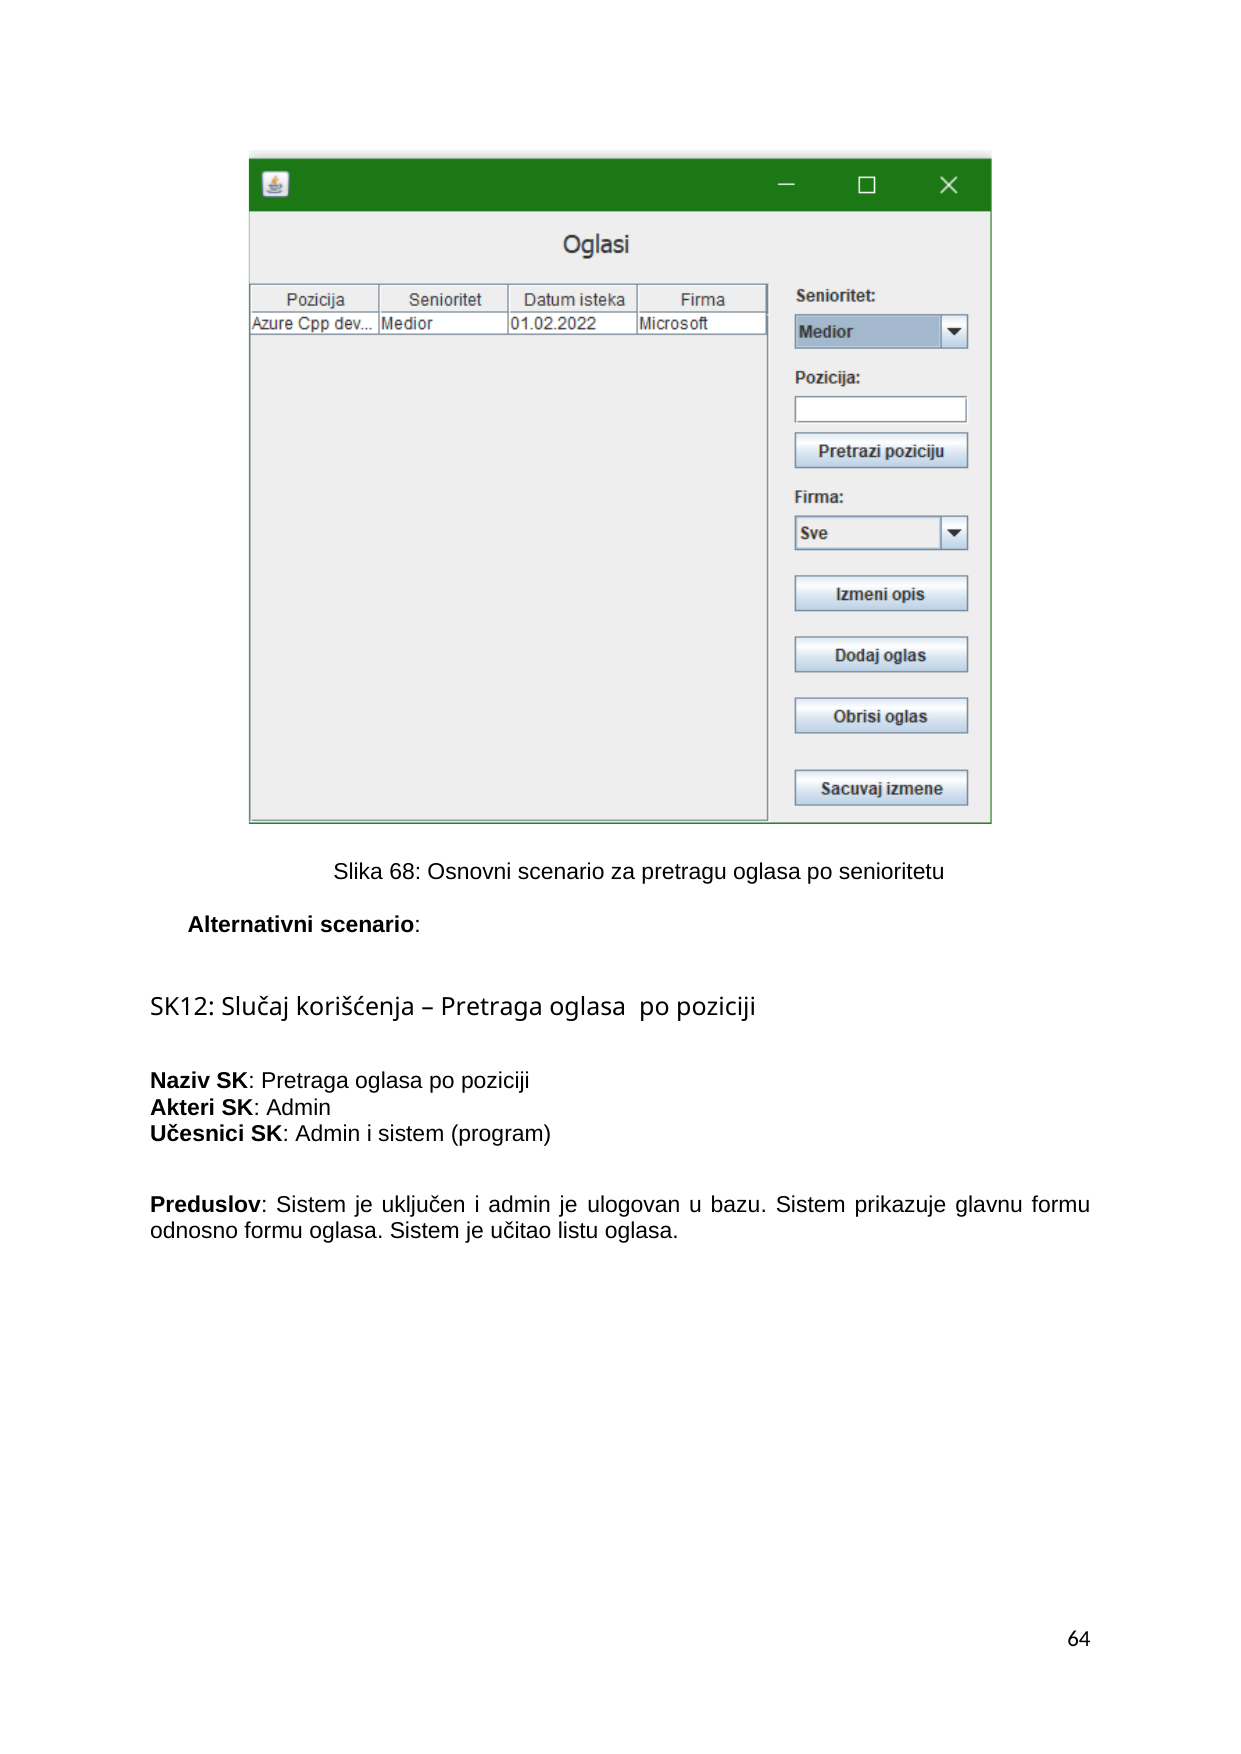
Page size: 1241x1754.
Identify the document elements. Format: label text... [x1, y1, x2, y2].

text Preduslov: Sistem je uključen i admin je ulogovan u bazu. Sistem prikazuje glavnu formu odnosno formu oglasa. Sistem je učitao listu oglasa. [150, 1191, 1090, 1244]
text Naziv SK: Pretraga oglasa po poziciji [150, 1067, 1090, 1093]
picture [248, 150, 992, 824]
text Slika 68: Osnovni scenario za pretragu oglasa po senioritetu [187, 858, 1090, 884]
text Alternativni scenario: [187, 911, 1090, 937]
subtitle SK12: Slučaj korišćenja – Pretraga oglasa po poziciji [150, 988, 1090, 1022]
text Učesnici SK: Admin i sistem (program) [150, 1120, 1090, 1146]
text Akteri SK: Admin [150, 1093, 1090, 1120]
